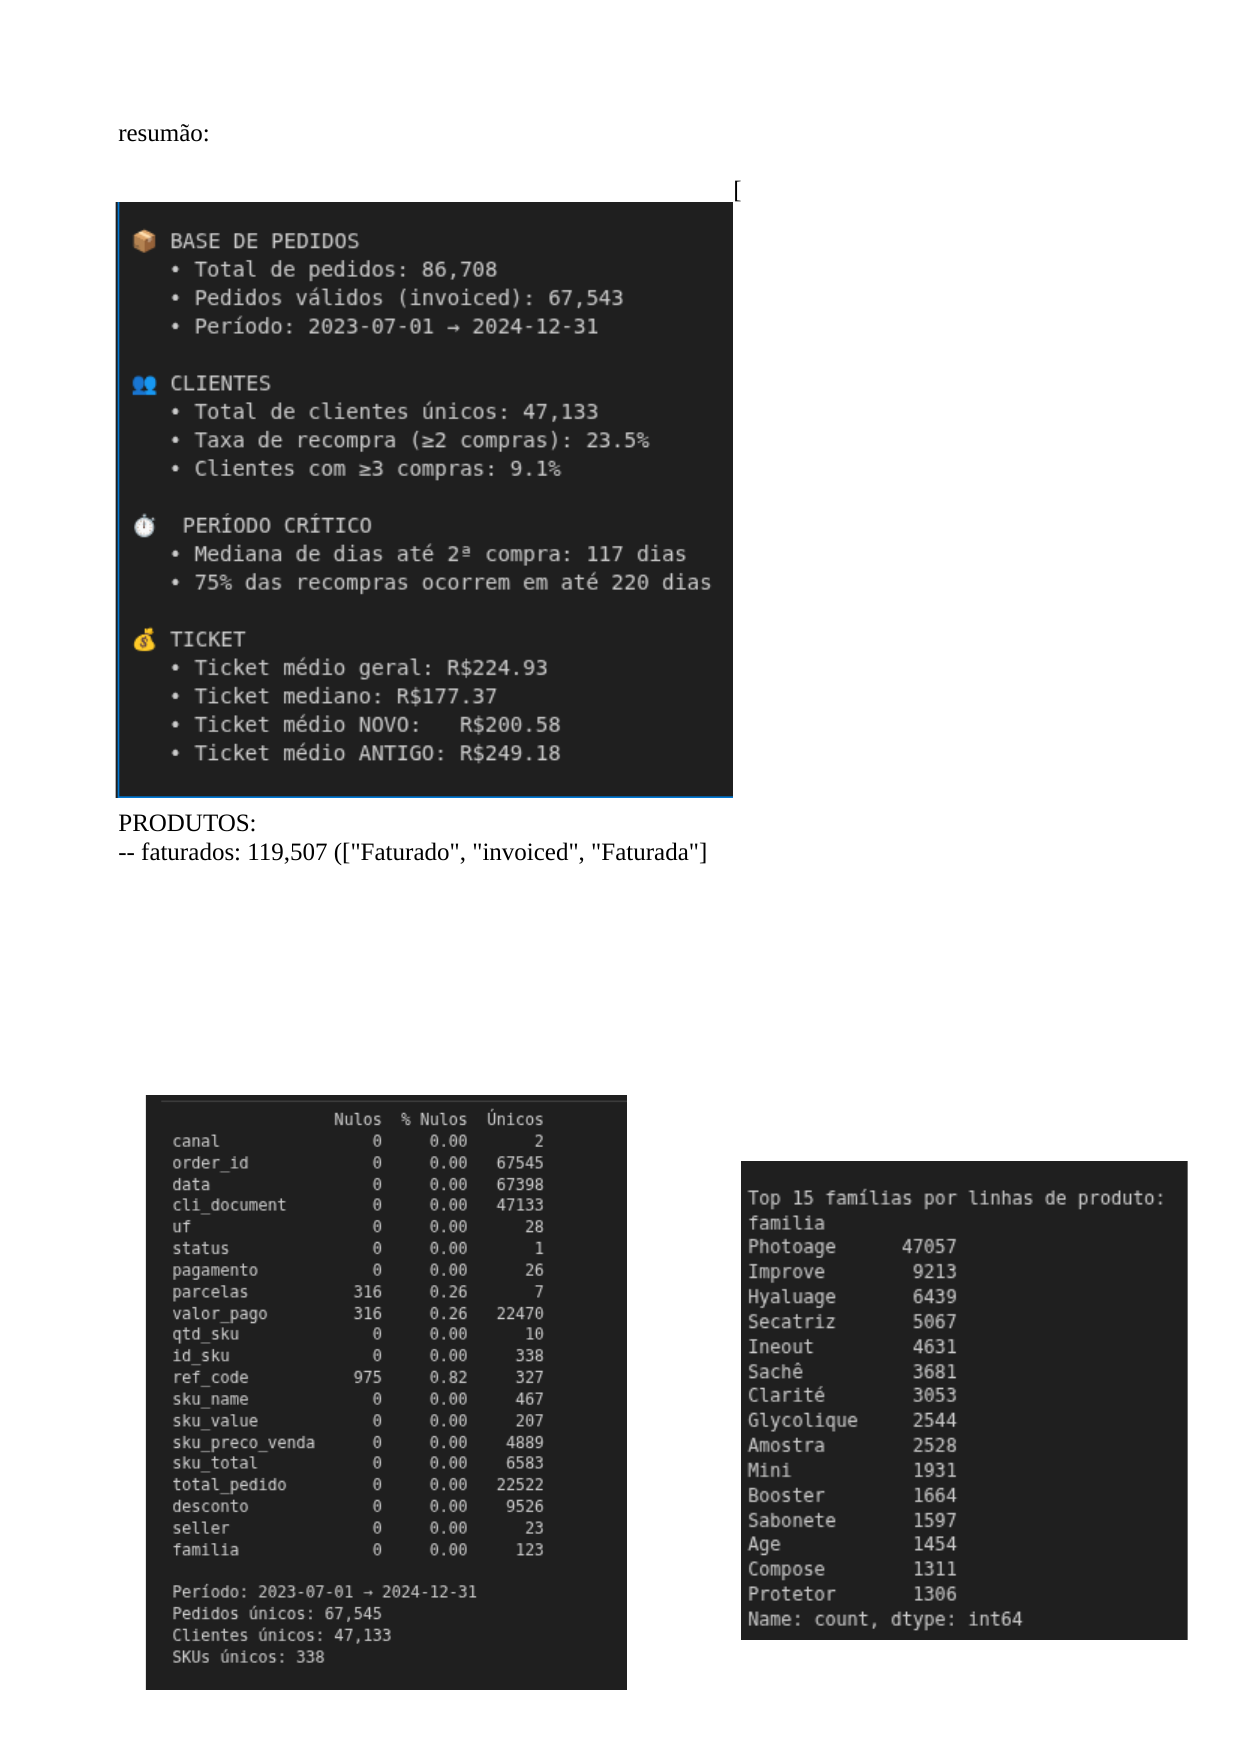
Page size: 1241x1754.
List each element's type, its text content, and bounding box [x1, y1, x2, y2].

text PRODUTOS: [118, 808, 1122, 837]
text [ [118, 176, 1122, 204]
text resumão: [118, 118, 1122, 147]
picture [741, 1161, 1188, 1640]
picture [145, 1095, 627, 1690]
text -- faturados: 119,507 (["Faturado", "invoiced", "Faturada"] [118, 837, 1122, 866]
picture [115, 202, 733, 798]
